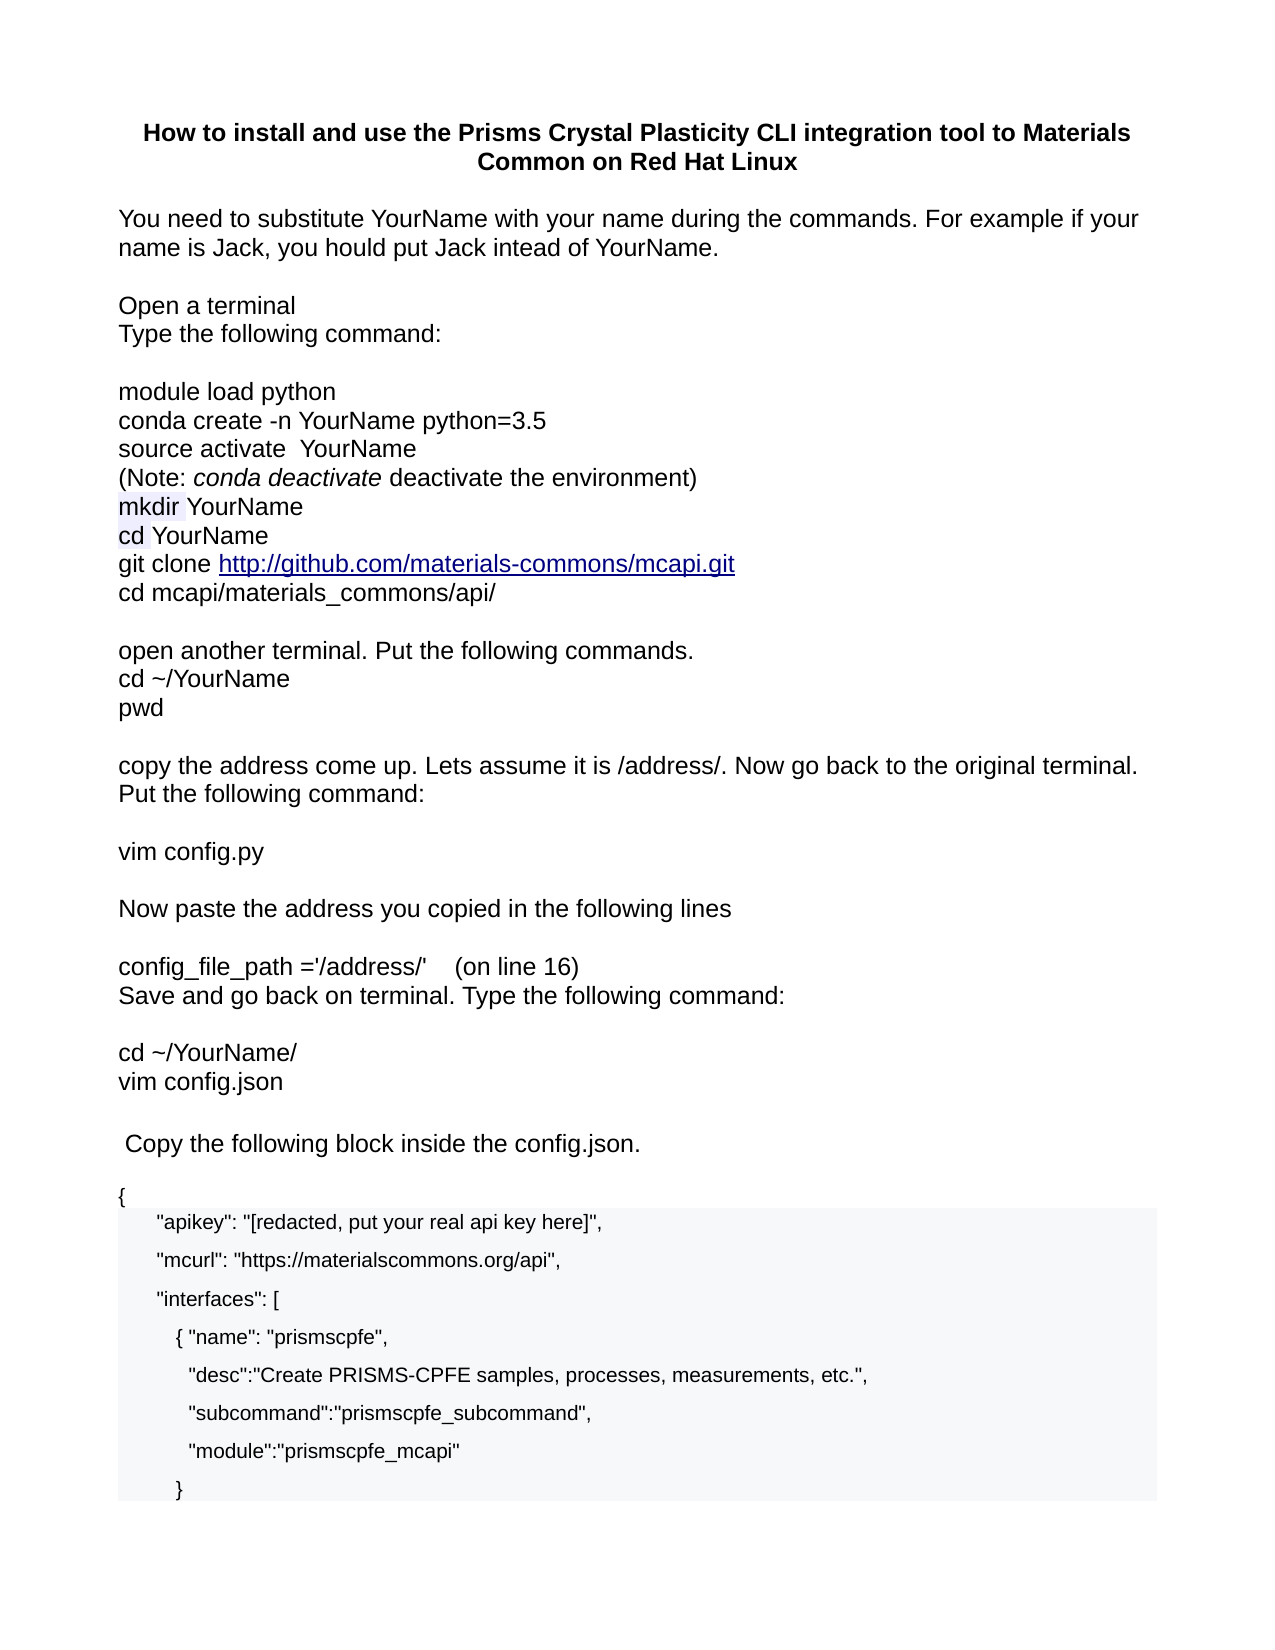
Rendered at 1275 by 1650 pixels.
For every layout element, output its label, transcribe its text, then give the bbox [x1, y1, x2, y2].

text Now paste the address you copied in the following lines [118, 894, 1157, 923]
text Copy the following block inside the config.json. [118, 1129, 1157, 1158]
text cd ~/YourName [118, 664, 1157, 693]
text "desc":"Create PRISMS-CPFE samples, processes, measurements, etc.", [118, 1361, 1157, 1387]
text cd YourName [118, 521, 1157, 549]
text { [118, 1184, 1157, 1208]
text "mcurl": "https://materialscommons.org/api", [118, 1246, 1157, 1273]
text "interfaces": [ [118, 1284, 1157, 1311]
text Save and go back on terminal. Type the following command: [118, 981, 1157, 1009]
text pwd [118, 693, 1157, 722]
text open another terminal. Put the following commands. [118, 636, 1157, 664]
text config_file_path ='/address/' (on line 16) [118, 952, 1157, 981]
text "apikey": "[redacted, put your real api key here]", [118, 1208, 1157, 1234]
text Type the following command: [118, 319, 1157, 348]
text module load python [118, 377, 1157, 406]
text "subcommand":"prismscpfe_subcommand", [118, 1399, 1157, 1425]
text cd mcapi/materials_commons/api/ [118, 578, 1157, 607]
text "module":"prismscpfe_mcapi" [118, 1437, 1157, 1463]
text cd ~/YourName/ [118, 1038, 1157, 1067]
text conda create -n YourName python=3.5 [118, 406, 1157, 434]
text vim config.py [118, 837, 1157, 866]
text Open a terminal [118, 291, 1157, 319]
text copy the address come up. Lets assume it is /address/. Now go back to the original terminal. Put the following command: [118, 751, 1157, 808]
text mkdir YourName [118, 492, 1157, 521]
text You need to substitute YourName with your name during the commands. For example if your name is Jack, you hould put Jack intead of YourName. [118, 204, 1157, 262]
text } [118, 1475, 1157, 1501]
text { "name": "prismscpfe", [118, 1323, 1157, 1349]
text git clone http://github.com/materials-commons/mcapi.git [118, 549, 1157, 578]
text (Note: conda deactivate deactivate the environment) [118, 463, 1157, 492]
text vim config.json [118, 1067, 1157, 1096]
text source activate YourName [118, 434, 1157, 463]
text How to install and use the Prisms Crystal Plasticity CLI integration tool to Materials Common on Red Hat Linux [118, 118, 1157, 176]
